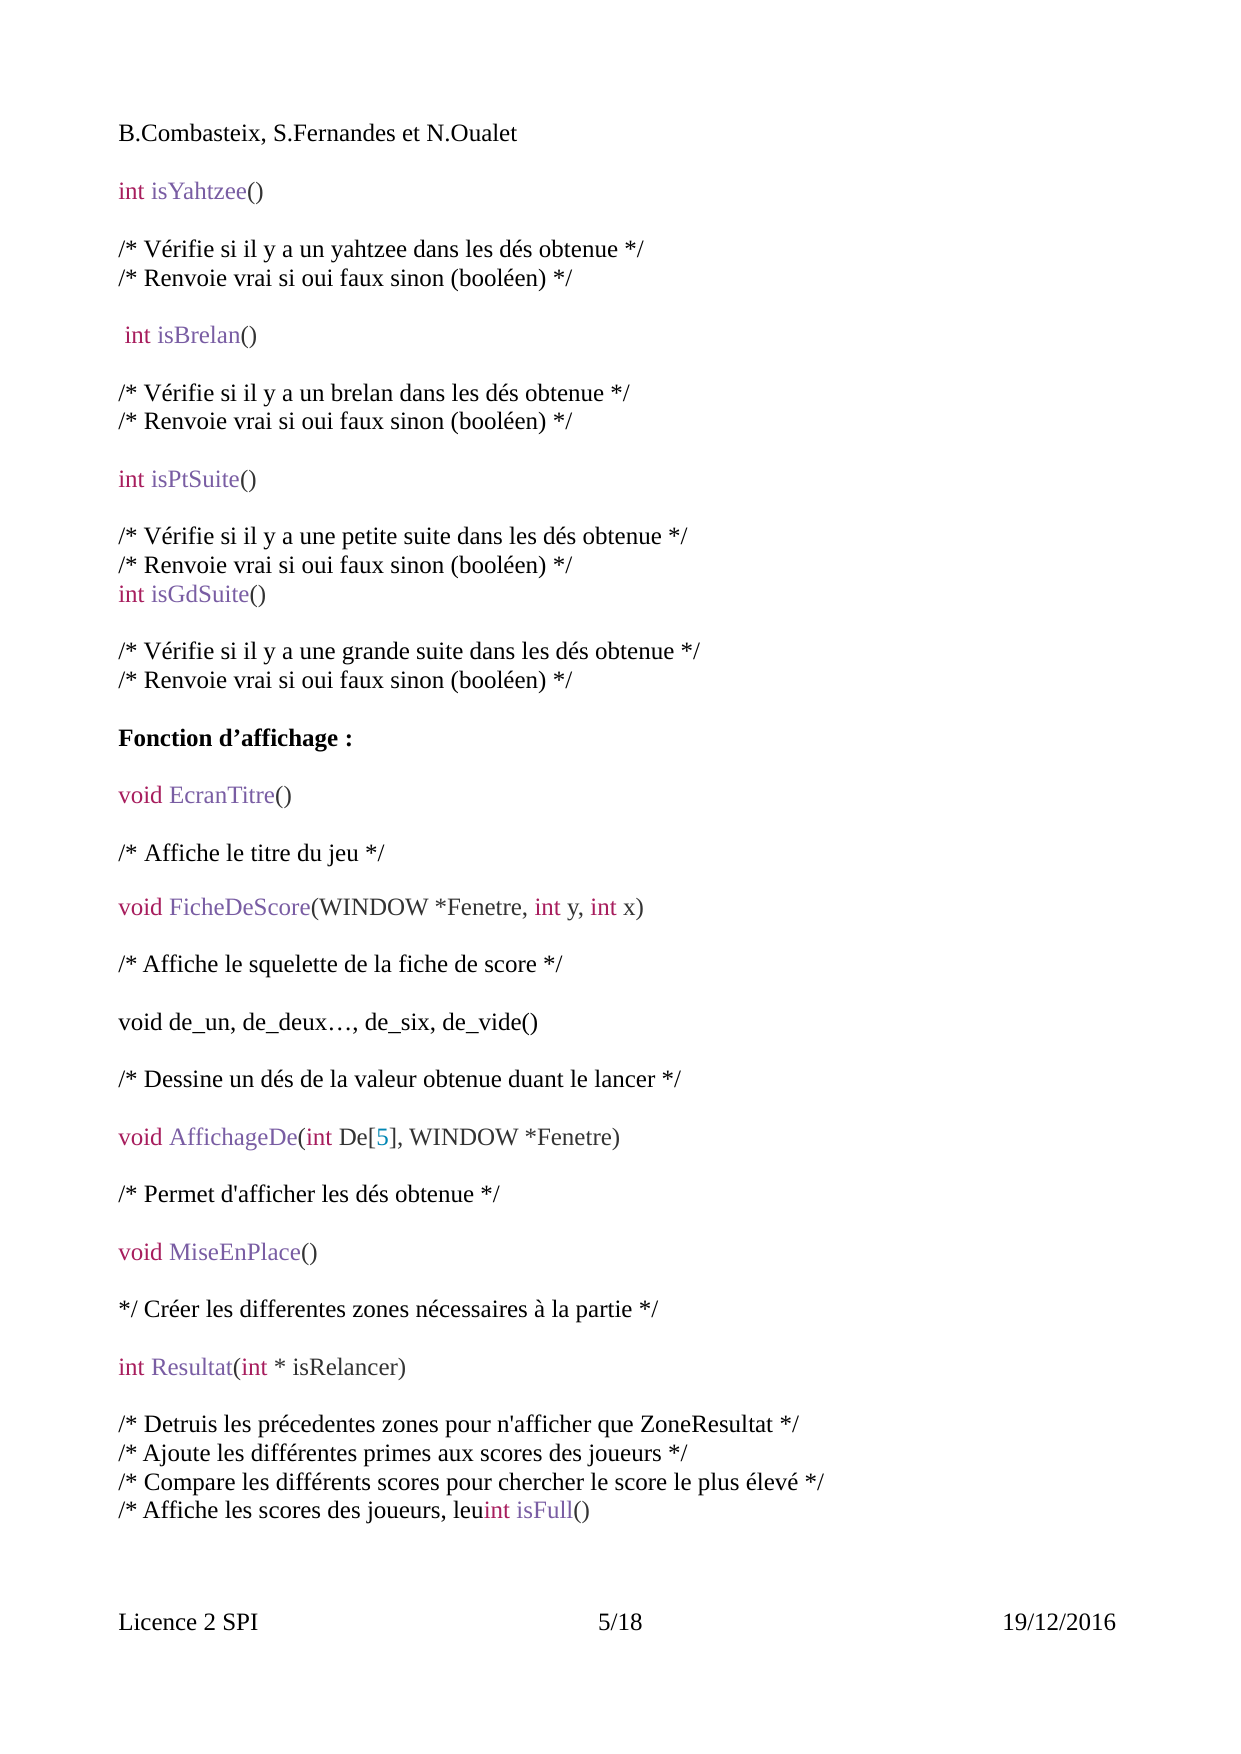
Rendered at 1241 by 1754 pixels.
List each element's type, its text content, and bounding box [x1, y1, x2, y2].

text void FicheDeScore(WINDOW *Fenetre, int y, int x) [118, 892, 1122, 921]
text /* Affiche les scores des joueurs, leuint isFull() [118, 1496, 1122, 1524]
text /* Dessine un dés de la valeur obtenue duant le lancer */ [118, 1064, 1122, 1093]
text /* Renvoie vrai si oui faux sinon (booléen) */ [118, 665, 1122, 694]
text int Resultat(int * isRelancer) [118, 1352, 1122, 1381]
text void MiseEnPlace() [118, 1237, 1122, 1266]
text /* Affiche le squelette de la fiche de score */ [118, 949, 1122, 978]
text /* Vérifie si il y a une petite suite dans les dés obtenue */ [118, 521, 1122, 550]
text Fonction d’affichage : [118, 723, 1122, 751]
text /* Renvoie vrai si oui faux sinon (booléen) */ [118, 550, 1122, 579]
text /* Affiche le titre du jeu */ [118, 838, 1122, 866]
text /* Vérifie si il y a un yahtzee dans les dés obtenue */ [118, 234, 1122, 263]
text void de_un, de_deux…, de_six, de_vide() [118, 1007, 1122, 1036]
text int isGdSuite() [118, 579, 1122, 608]
text /* Renvoie vrai si oui faux sinon (booléen) */ [118, 406, 1122, 435]
text /* Compare les différents scores pour chercher le score le plus élevé */ [118, 1467, 1122, 1496]
text void AffichageDe(int De[5], WINDOW *Fenetre) [118, 1122, 1122, 1151]
text /* Vérifie si il y a un brelan dans les dés obtenue */ [118, 378, 1122, 406]
text /* Vérifie si il y a une grande suite dans les dés obtenue */ [118, 636, 1122, 665]
text int isYahtzee() [118, 176, 1122, 205]
text /* Detruis les précedentes zones pour n'afficher que ZoneResultat */ [118, 1409, 1122, 1438]
text */ Créer les differentes zones nécessaires à la partie */ [118, 1294, 1122, 1323]
text /* Permet d'afficher les dés obtenue */ [118, 1179, 1122, 1208]
text int isBrelan() [118, 320, 1122, 349]
text void EcranTitre() [118, 780, 1122, 809]
text /* Renvoie vrai si oui faux sinon (booléen) */ [118, 263, 1122, 291]
text int isPtSuite() [118, 464, 1122, 493]
text /* Ajoute les différentes primes aux scores des joueurs */ [118, 1438, 1122, 1467]
